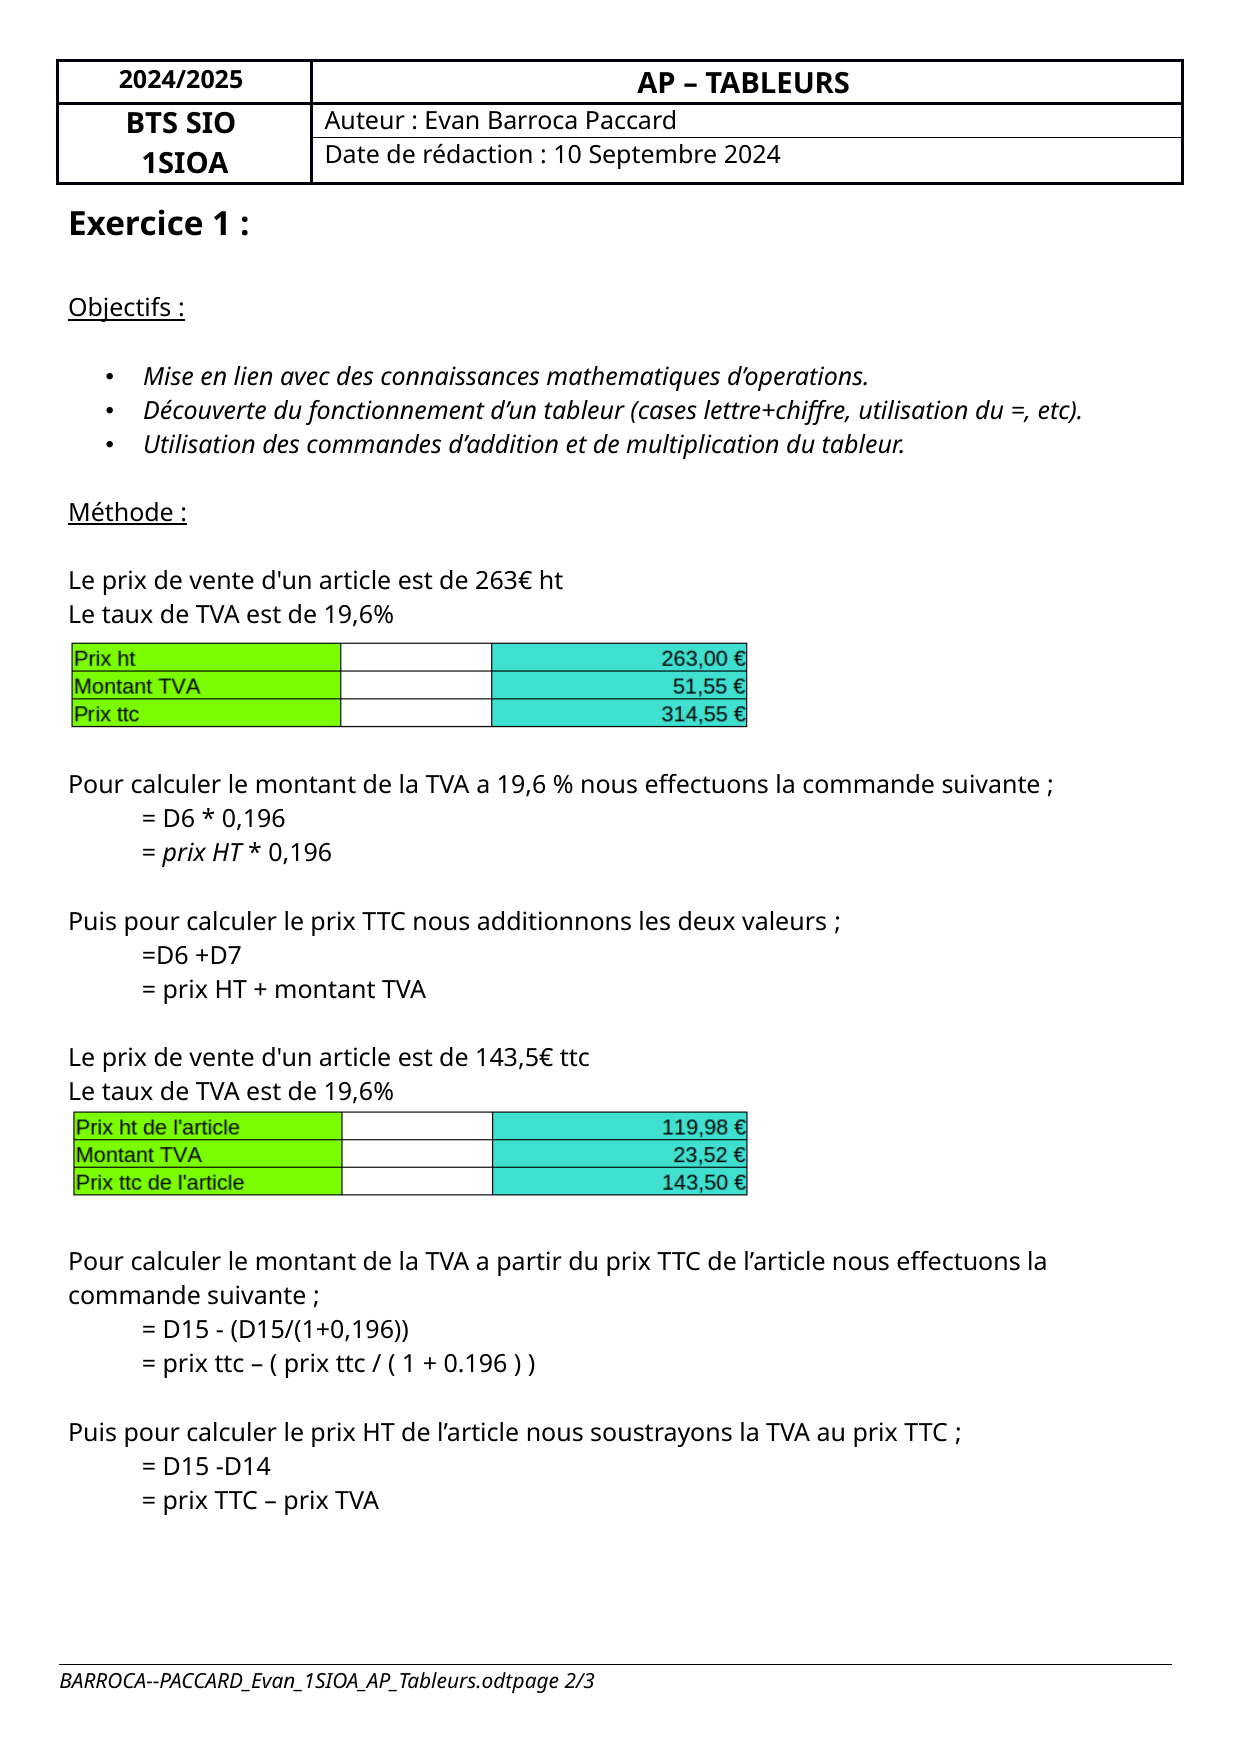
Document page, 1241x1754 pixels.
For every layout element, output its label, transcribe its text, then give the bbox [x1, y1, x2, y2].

text =D6 +D7 [68, 937, 1172, 971]
list Utilisation des commandes d’addition et de multiplication du tableur. [105, 426, 1181, 460]
text = D6 * 0,196 [68, 801, 1172, 835]
list Mise en lien avec des connaissances mathematiques d’operations. [105, 358, 1181, 392]
text Pour calculer le montant de la TVA a 19,6 % nous effectuons la commande suivante ; [68, 767, 1172, 801]
text = D15 - (D15/(1+0,196)) [68, 1312, 1172, 1346]
text Puis pour calculer le prix TTC nous additionnons les deux valeurs ; [68, 903, 1172, 937]
picture [70, 1107, 749, 1201]
text Méthode : [68, 494, 1172, 528]
text = D15 -D14 [68, 1448, 1172, 1482]
text Le taux de TVA est de 19,6% [68, 597, 1172, 631]
text = prix TTC – prix TVA [68, 1482, 1172, 1516]
text Objectifs : [68, 290, 1172, 324]
text Le prix de vente d'un article est de 263€ ht [68, 563, 1172, 597]
text Le taux de TVA est de 19,6% [68, 1073, 1172, 1108]
text Pour calculer le montant de la TVA a partir du prix TTC de l’article nous effectuons la commande suivante ; [68, 1244, 1172, 1312]
text = prix HT + montant TVA [68, 971, 1172, 1005]
text Le prix de vente d'un article est de 143,5€ ttc [68, 1039, 1172, 1073]
text Exercice 1 : [68, 199, 1172, 245]
list Découverte du fonctionnement d’un tableur (cases lettre+chiffre, utilisation du =, etc). [105, 392, 1181, 426]
picture [68, 638, 752, 732]
text = prix ttc – ( prix ttc / ( 1 + 0.196 ) ) [68, 1346, 1172, 1380]
text = prix HT * 0,196 [68, 835, 1172, 869]
text Puis pour calculer le prix HT de l’article nous soustrayons la TVA au prix TTC ; [68, 1414, 1172, 1448]
